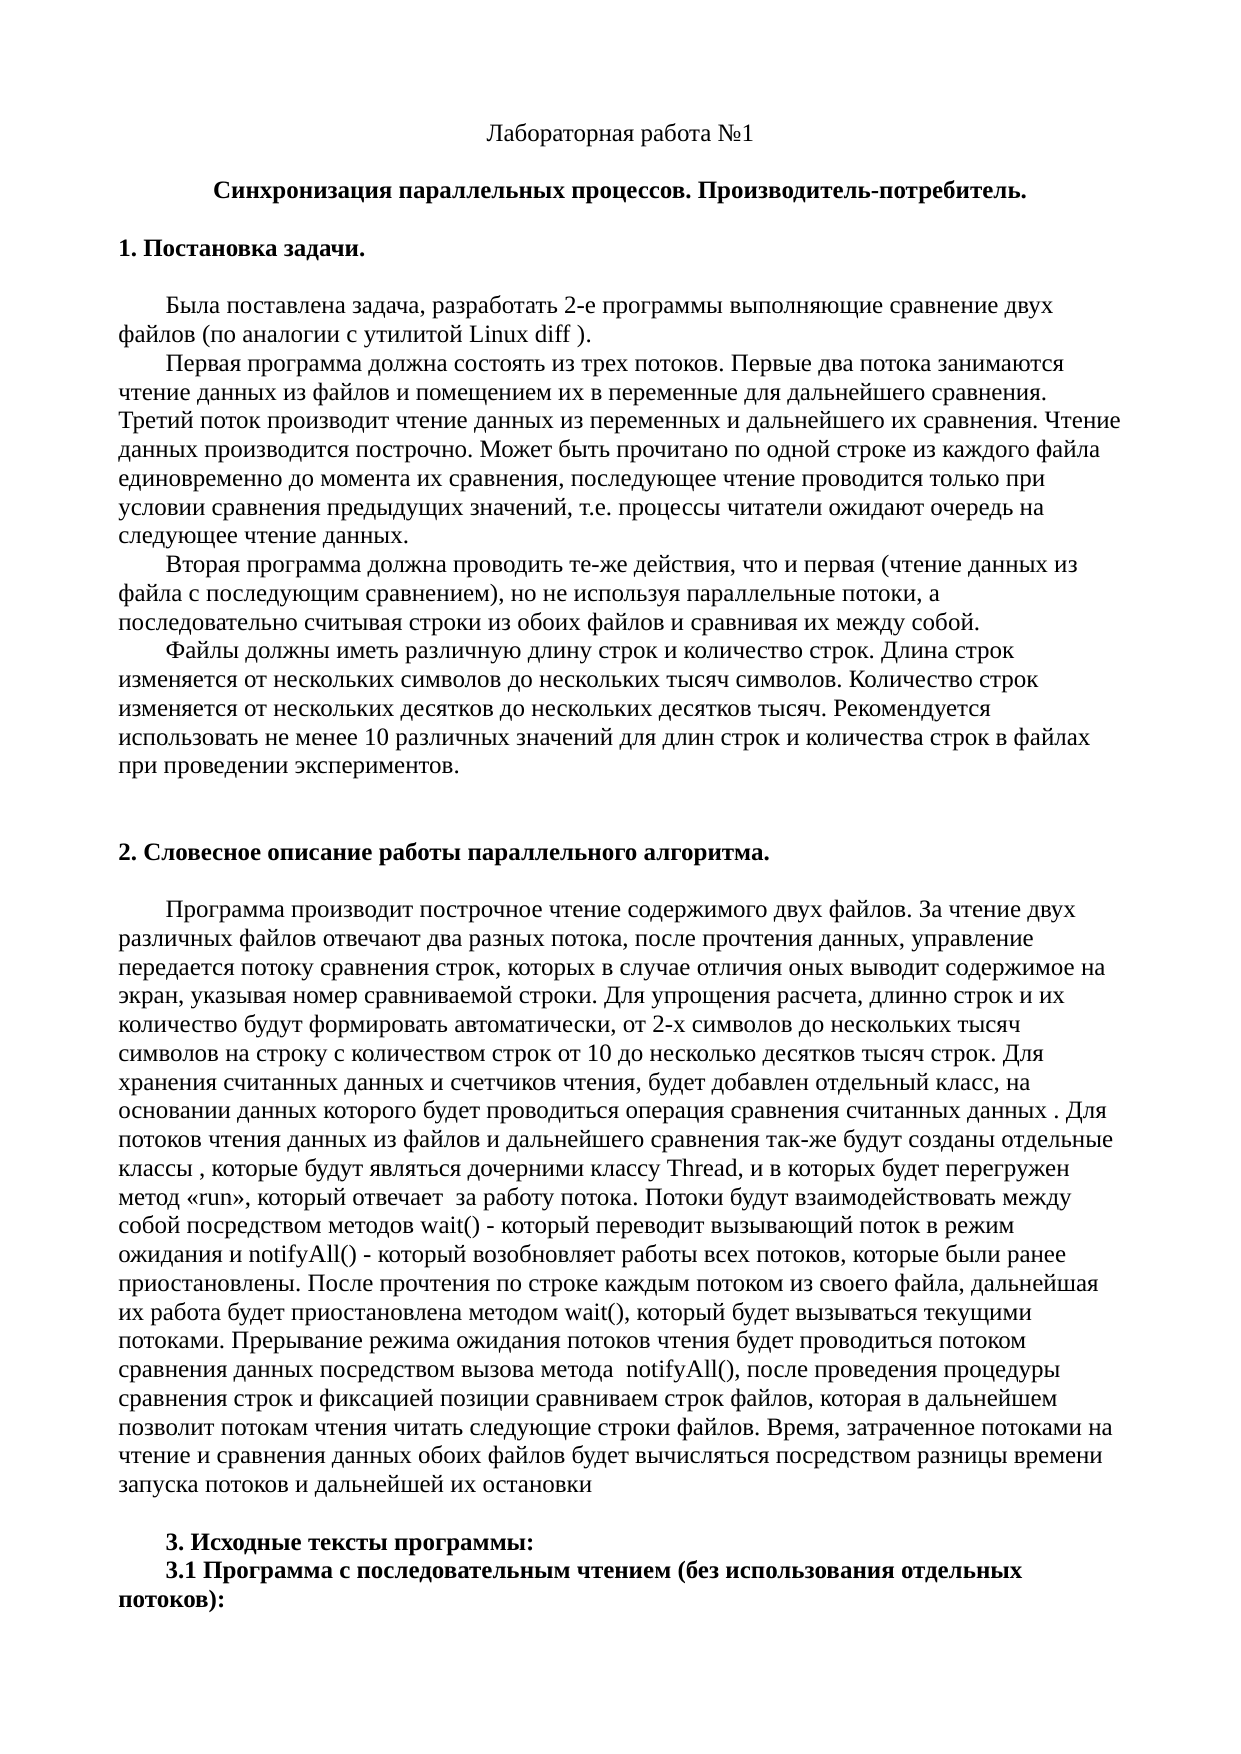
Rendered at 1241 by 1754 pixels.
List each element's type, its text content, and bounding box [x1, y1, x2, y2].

text 1. Постановка задачи. [118, 233, 1122, 262]
text Первая программа должна состоять из трех потоков. Первые два потока занимаются чтение данных из файлов и помещением их в переменные для дальнейшего сравнения. Третий поток производит чтение данных из переменных и дальнейшего их сравнения. Чтение данных производится построчно. Может быть прочитано по одной строке из каждого файла единовременно до момента их сравнения, последующее чтение проводится только при условии сравнения предыдущих значений, т.е. процессы читатели ожидают очередь на следующее чтение данных. [118, 348, 1122, 549]
text Файлы должны иметь различную длину строк и количество строк. Длина строк изменяется от нескольких символов до нескольких тысяч символов. Количество строк изменяется от нескольких десятков до нескольких десятков тысяч. Рекомендуется использовать не менее 10 различных значений для длин строк и количества строк в файлах при проведении экспериментов. [118, 636, 1122, 779]
text 3.1 Программа с последовательным чтением (без использования отдельных потоков): [118, 1556, 1122, 1613]
text 2. Словесное описание работы параллельного алгоритма. [118, 837, 1122, 866]
text Вторая программа должна проводить те-же действия, что и первая (чтение данных из файла с последующим сравнением), но не используя параллельные потоки, а последовательно считывая строки из обоих файлов и сравнивая их между собой. [118, 549, 1122, 636]
text Лабораторная работа №1 [118, 118, 1122, 147]
text Синхронизация параллельных процессов. Производитель-потребитель. [118, 176, 1122, 204]
text 3. Исходные тексты программы: [118, 1527, 1122, 1556]
text Была поставлена задача, разработать 2-е программы выполняющие сравнение двух файлов (по аналогии с утилитой Linux diff ). [118, 291, 1122, 348]
text Программа производит построчное чтение содержимого двух файлов. За чтение двух различных файлов отвечают два разных потока, после прочтения данных, управление передается потоку сравнения строк, которых в случае отличия оных выводит содержимое на экран, указывая номер сравниваемой строки. Для упрощения расчета, длинно строк и их количество будут формировать автоматически, от 2-х символов до нескольких тысяч символов на строку с количеством строк от 10 до несколько десятков тысяч строк. Для хранения считанных данных и счетчиков чтения, будет добавлен отдельный класс, на основании данных которого будет проводиться операция сравнения считанных данных . Для потоков чтения данных из файлов и дальнейшего сравнения так-же будут созданы отдельные классы , которые будут являться дочерними классу Thread, и в которых будет перегружен метод «run», который отвечает за работу потока. Потоки будут взаимодействовать между собой посредством методов wait() - который переводит вызывающий поток в режим ожидания и notifyAll() - который возобновляет работы всех потоков, которые были ранее приостановлены. После прочтения по строке каждым потоком из своего файла, дальнейшая их работа будет приостановлена методом wait(), который будет вызываться текущими потоками. Прерывание режима ожидания потоков чтения будет проводиться потоком сравнения данных посредством вызова метода notifyAll(), после проведения процедуры сравнения строк и фиксацией позиции сравниваем строк файлов, которая в дальнейшем позволит потокам чтения читать следующие строки файлов. Время, затраченное потоками на чтение и сравнения данных обоих файлов будет вычисляться посредством разницы времени запуска потоков и дальнейшей их остановки [118, 894, 1122, 1498]
